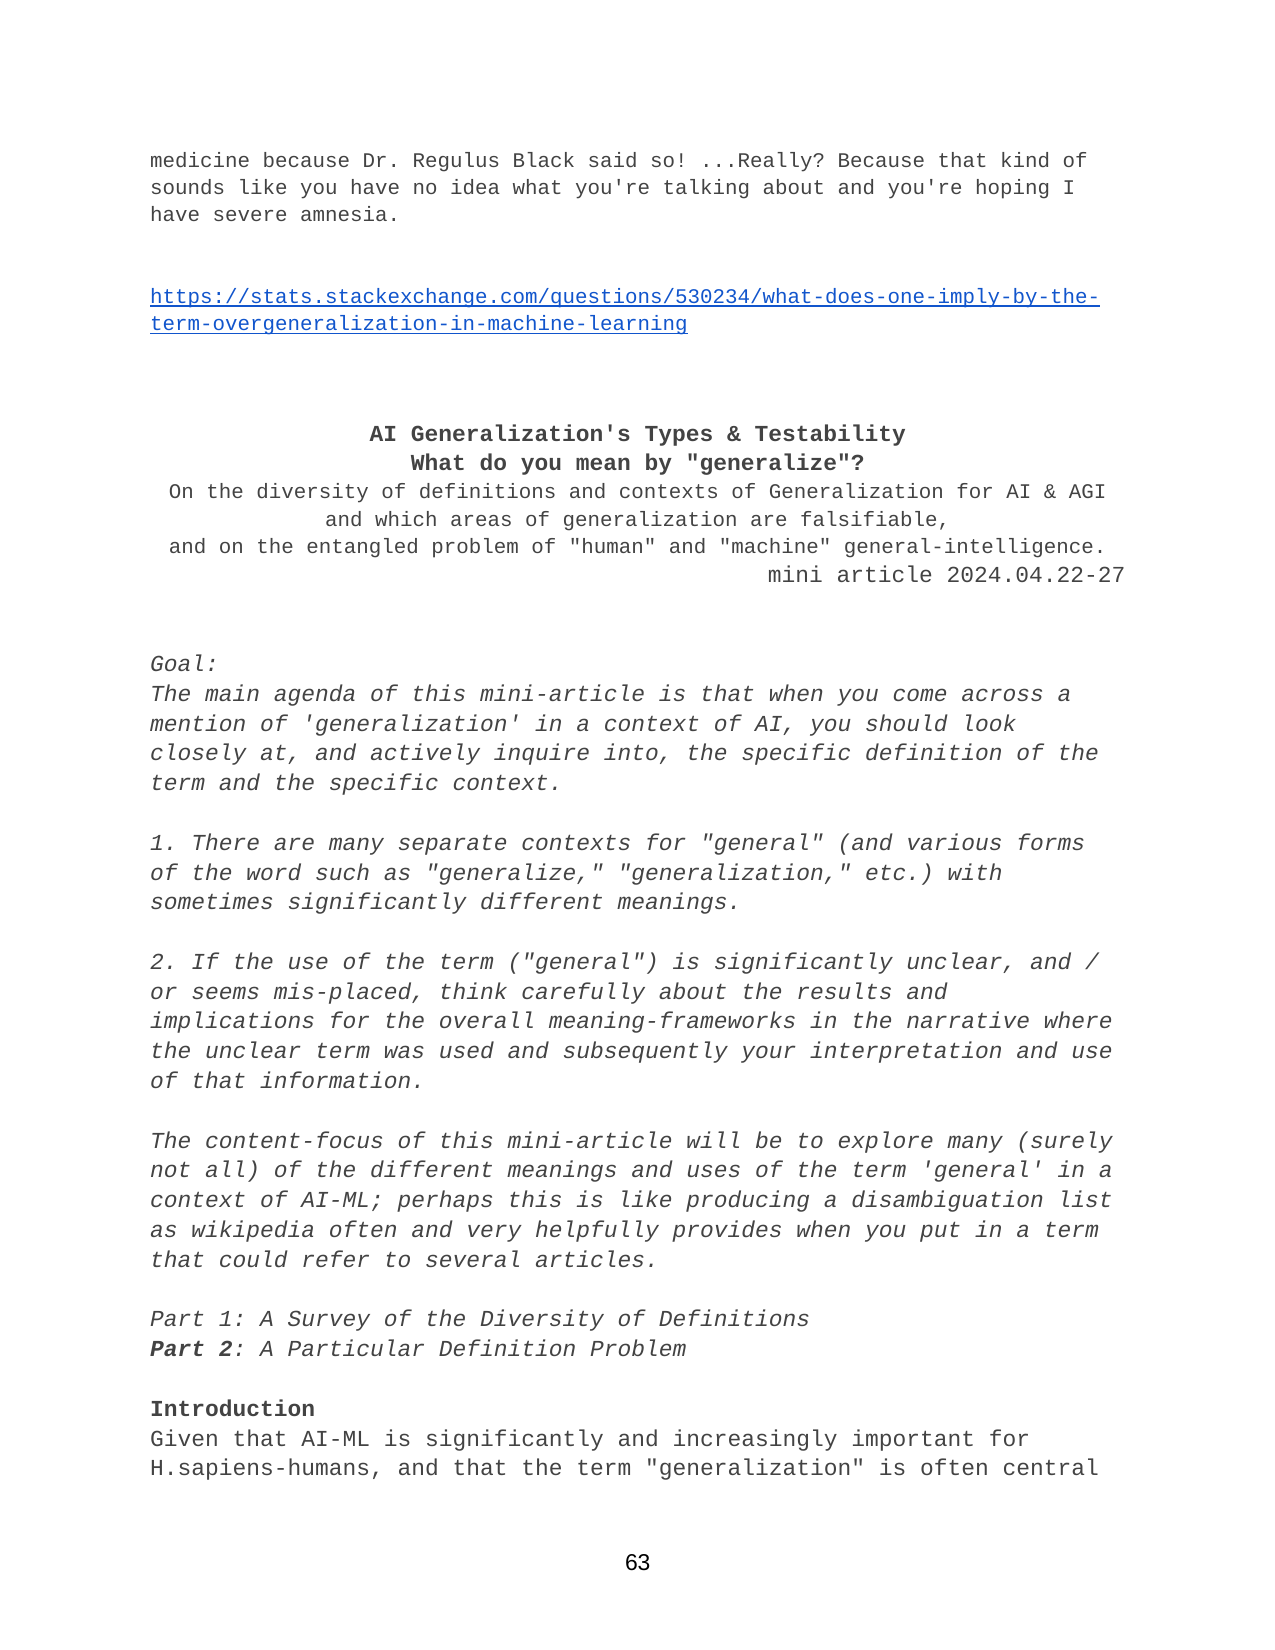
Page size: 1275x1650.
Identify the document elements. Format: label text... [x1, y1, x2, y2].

text The content-focus of this mini-article will be to explore many (surely not all) of the different meanings and uses of the term 'general' in a context of AI-ML; perhaps this is like producing a disambiguation list as wikipedia often and very helpfully provides when you put in a term that could refer to several articles. [150, 1129, 1125, 1274]
text Introduction [150, 1397, 1125, 1423]
text and which areas of generalization are falsifiable, [150, 509, 1125, 532]
text On the diversity of definitions and contexts of Generalization for AI & AGI [150, 481, 1125, 505]
text Part 1: A Survey of the Diversity of Definitions [150, 1308, 1125, 1334]
text 1. There are many separate contexts for "general" (and various forms of the word such as "generalize," "generalization," etc.) with sometimes significantly different meanings. [150, 831, 1125, 917]
text medicine because Dr. Regulus Black said so! ...Really? Because that kind of sounds like you have no idea what you're talking about and you're hoping I have severe amnesia. [150, 150, 1125, 228]
text The main agenda of this mini-article is that when you come across a mention of 'generalization' in a context of AI, you should look closely at, and actively inquire into, the specific definition of the term and the specific context. [150, 682, 1125, 797]
text 2. If the use of the term ("general") is significantly unclear, and / or seems mis-placed, think carefully about the results and implications for the overall meaning-frameworks in the narrative where the unclear term was used and subsequently your interpretation and use of that information. [150, 950, 1125, 1095]
text https://stats.stackexchange.com/questions/530234/what-does-one-imply-by-the-term-overgeneralization-in-machine-learning [150, 286, 1125, 337]
text Part 2: A Particular Definition Problem [150, 1338, 1125, 1363]
text AI Generalization's Types & Testability [150, 422, 1125, 448]
text and on the entangled problem of "human" and "machine" general-intelligence. [150, 536, 1125, 559]
text What do you mean by "generalize"? [150, 452, 1125, 478]
text mini article 2024.04.22-27 [150, 563, 1125, 589]
text Goal: [150, 652, 1125, 678]
text Given that AI-ML is significantly and increasingly important for H.sapiens-humans, and that the term "generalization" is often central [150, 1427, 1125, 1483]
